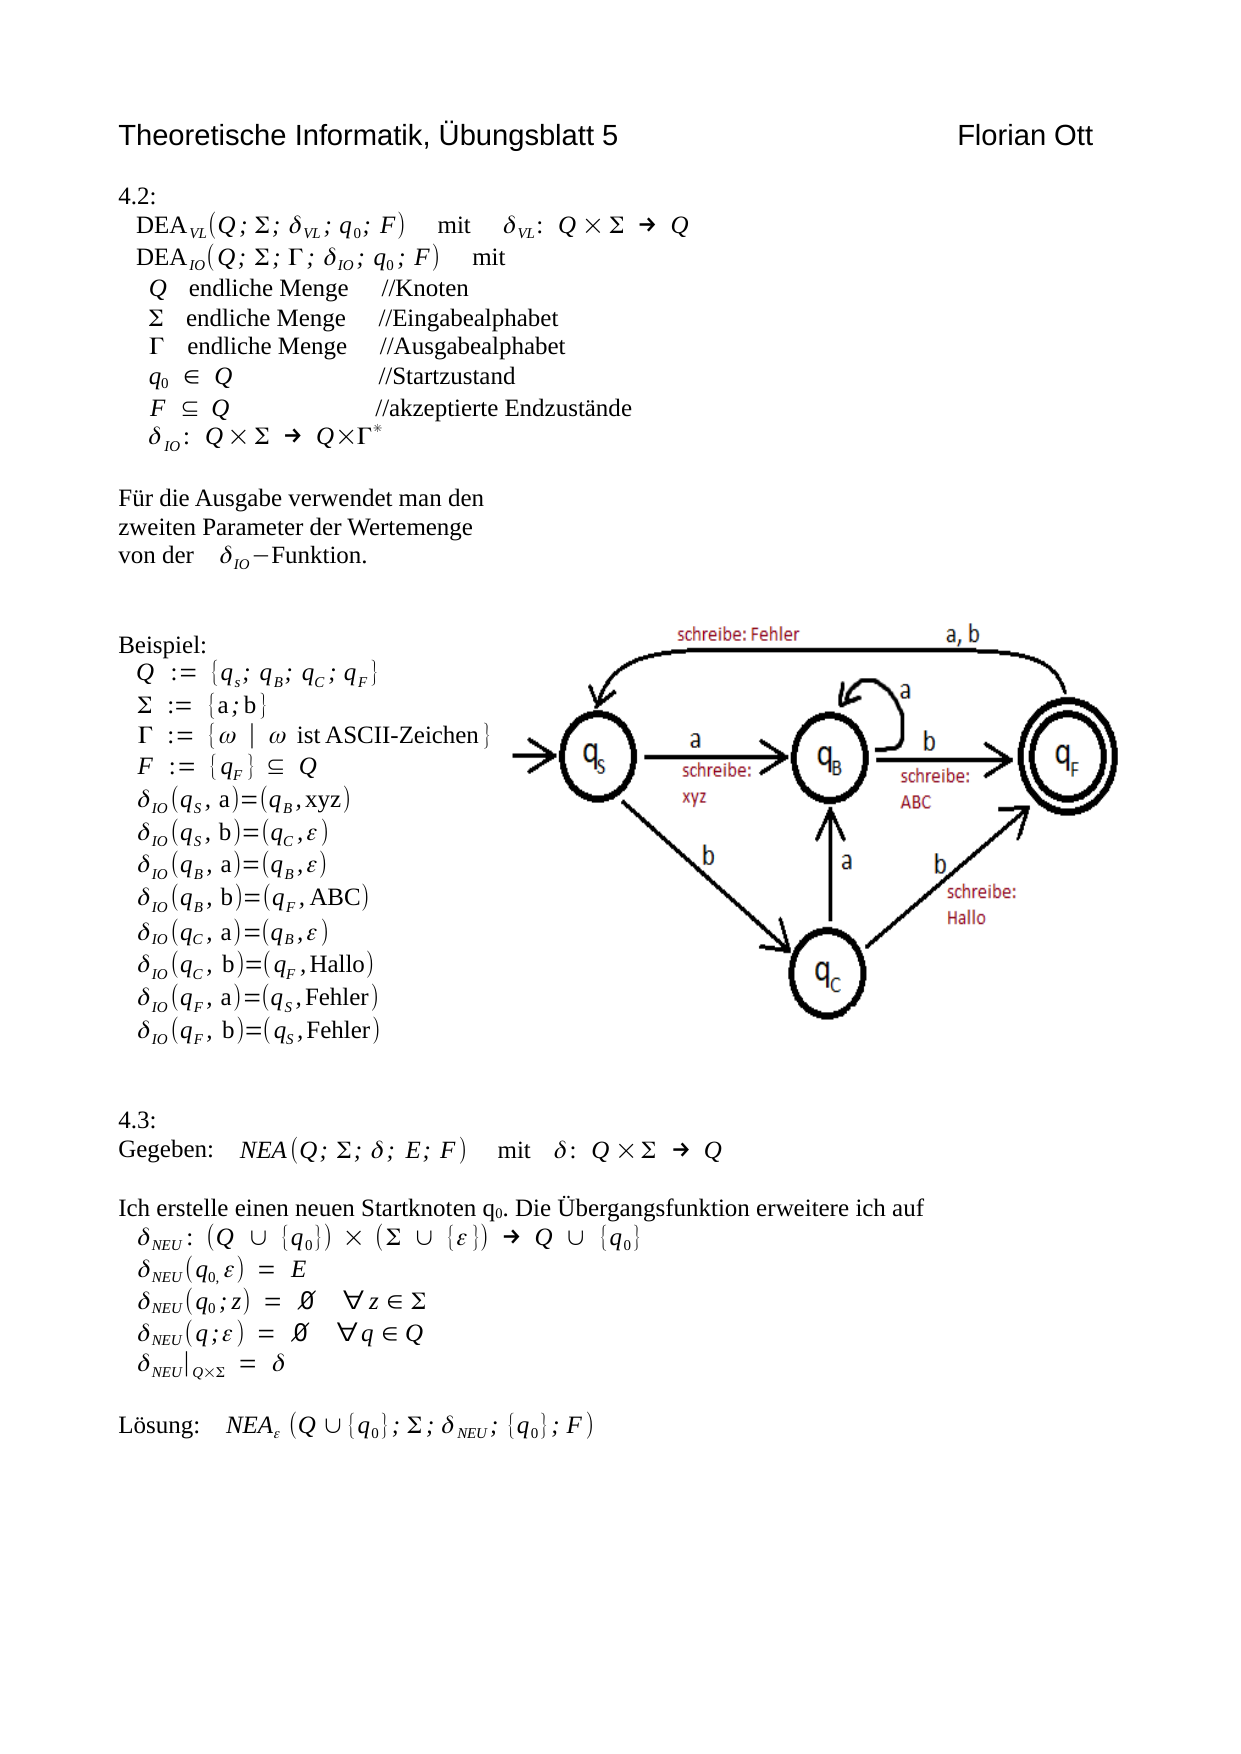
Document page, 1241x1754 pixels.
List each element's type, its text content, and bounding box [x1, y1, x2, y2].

text 4.2: [118, 181, 1122, 210]
text Ich erstelle einen neuen Startknoten q0. Die Übergangsfunktion erweitere ich auf [118, 1193, 1122, 1222]
text Beispiel: [118, 630, 509, 659]
text Gegeben: [118, 1134, 1122, 1164]
text Lösung: [118, 1410, 1122, 1442]
text 4.3: [118, 1105, 1122, 1134]
text Für die Ausgabe verwendet man den zweiten Parameter der Wertemenge von der [118, 483, 1122, 573]
picture [509, 612, 1124, 1027]
